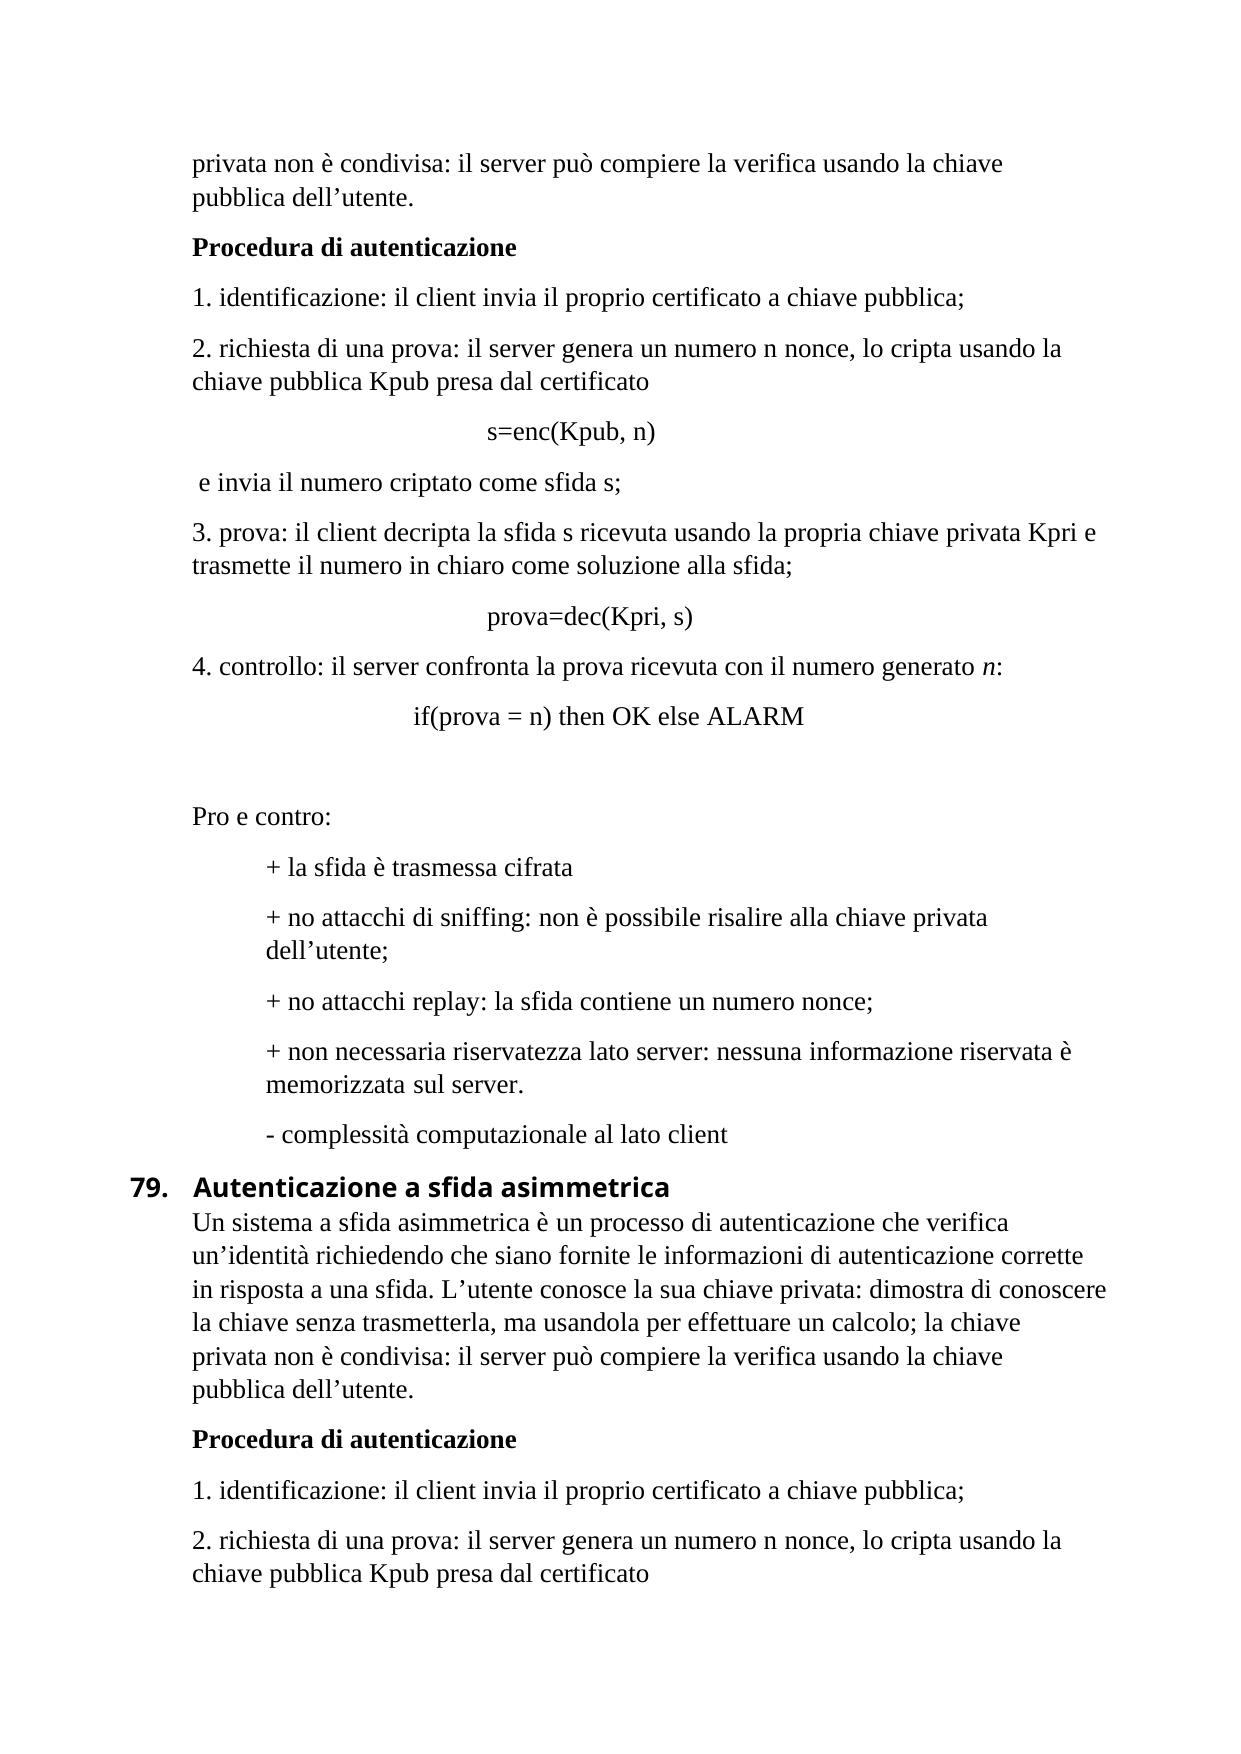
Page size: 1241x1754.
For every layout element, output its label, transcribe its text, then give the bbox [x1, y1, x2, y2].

text if(prova = n) then OK else ALARM [118, 700, 1122, 731]
text prova=dec(Kpri, s) [118, 600, 1122, 631]
text 4. controllo: il server confronta la prova ricevuta con il numero generato n: [118, 650, 1122, 681]
text Procedura di autenticazione [118, 231, 1122, 262]
text + no attacchi di sniffing: non è possibile risalire alla chiave privata dell’utente; [118, 901, 1122, 966]
text s=enc(Kpub, n) [118, 416, 1122, 447]
text 3. prova: il client decripta la sfida s ricevuta usando la propria chiave privata Kpri e trasmette il numero in chiaro come soluzione alla sfida; [118, 516, 1122, 581]
text Pro e contro: [118, 801, 1122, 832]
text + no attacchi replay: la sfida contiene un numero nonce; [118, 985, 1122, 1016]
text 1. identificazione: il client invia il proprio certificato a chiave pubblica; [118, 1474, 1122, 1505]
text 1. identificazione: il client invia il proprio certificato a chiave pubblica; [118, 282, 1122, 313]
list Autenticazione a sfida asimmetrica [130, 1169, 1122, 1206]
text 2. richiesta di una prova: il server genera un numero n nonce, lo cripta usando la chiave pubblica Kpub presa dal certificato [118, 1524, 1122, 1589]
text 2. richiesta di una prova: il server genera un numero n nonce, lo cripta usando la chiave pubblica Kpub presa dal certificato [118, 332, 1122, 396]
text + non necessaria riservatezza lato server: nessuna informazione riservata è memorizzata sul server. [118, 1035, 1122, 1099]
text Procedura di autenticazione [118, 1424, 1122, 1455]
text e invia il numero criptato come sfida s; [118, 466, 1122, 497]
text + la sfida è trasmessa cifrata [118, 851, 1122, 882]
text Un sistema a sfida asimmetrica è un processo di autenticazione che verifica un’identità richiedendo che siano fornite le informazioni di autenticazione corrette in risposta a una sfida. L’utente conosce la sua chiave privata: dimostra di conoscere la chiave senza trasmetterla, ma usandola per effettuare un calcolo; la chiave privata non è condivisa: il server può compiere la verifica usando la chiave pubblica dell’utente. [118, 1206, 1122, 1404]
text privata non è condivisa: il server può compiere la verifica usando la chiave pubblica dell’utente. [118, 148, 1122, 212]
text - complessità computazionale al lato client [118, 1119, 1122, 1150]
